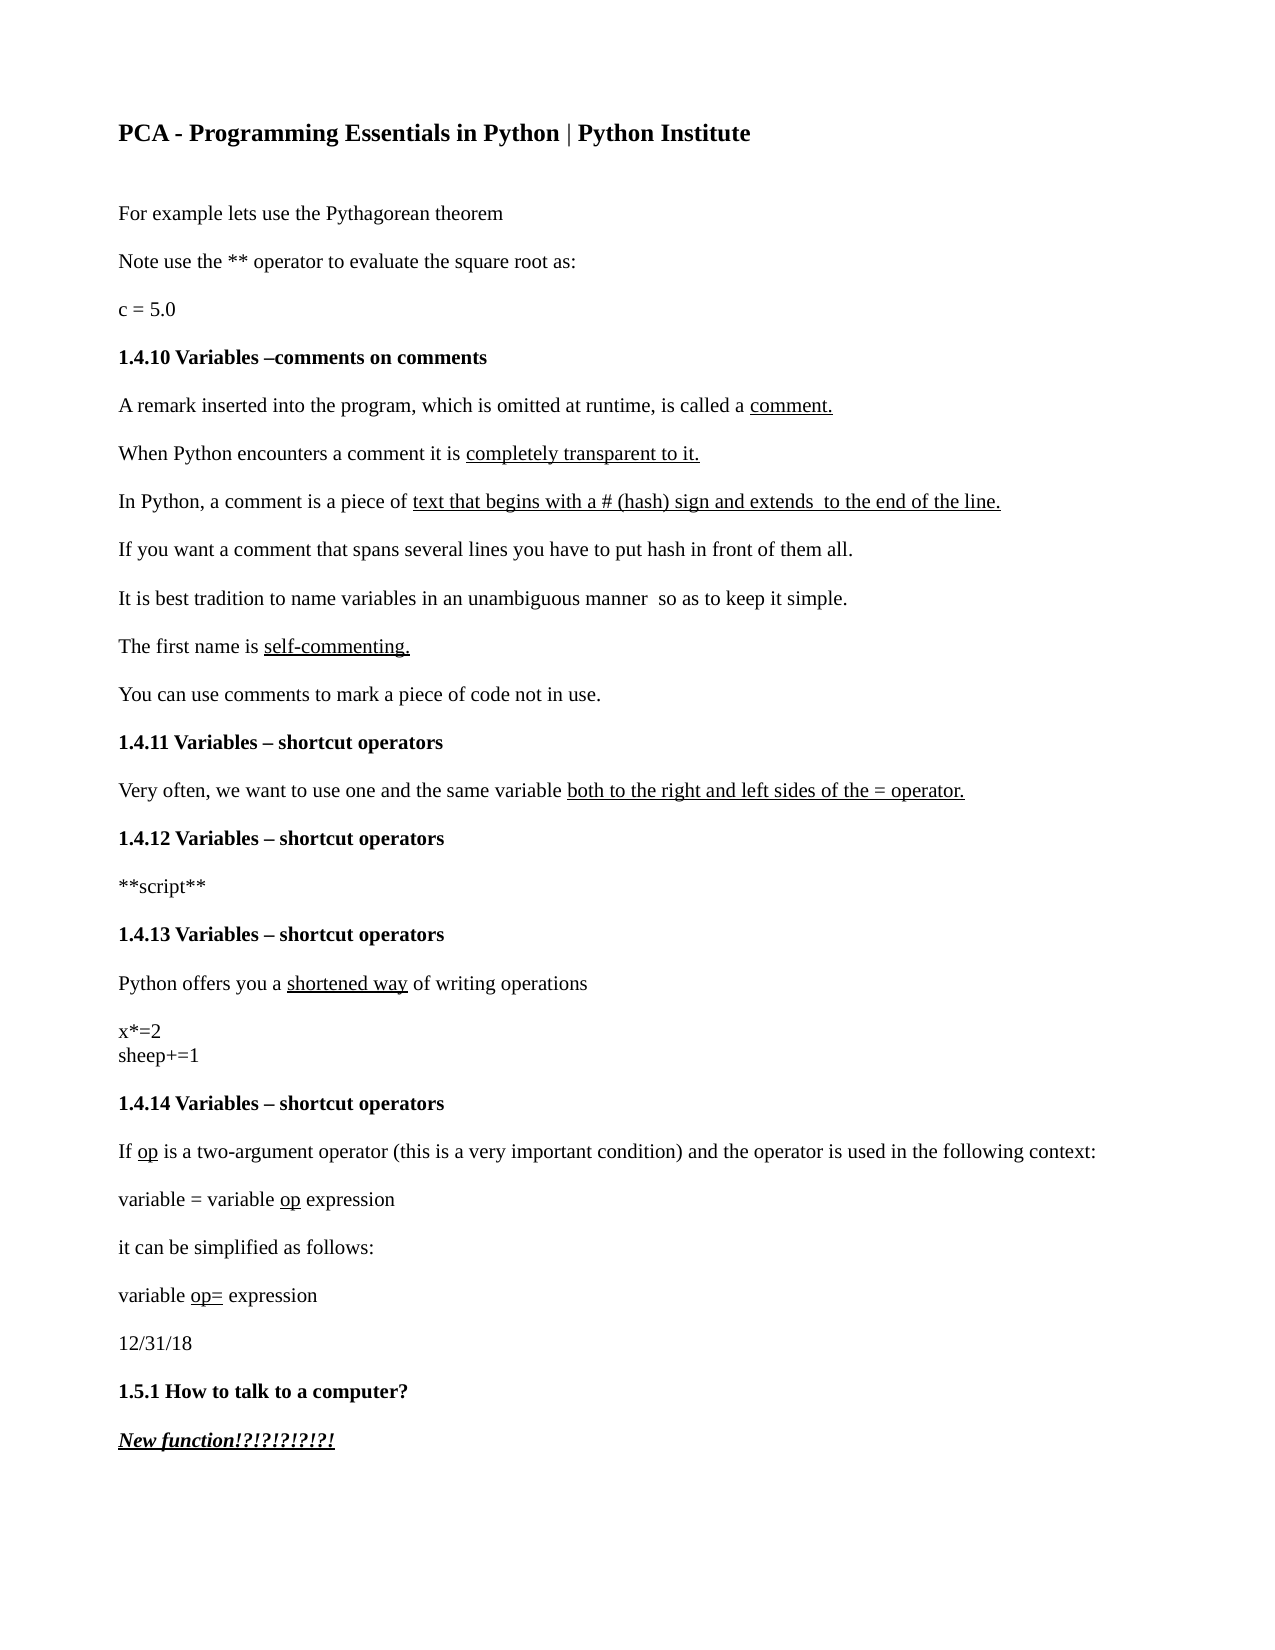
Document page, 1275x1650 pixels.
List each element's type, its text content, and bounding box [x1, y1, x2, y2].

text x*=2 [118, 1018, 1157, 1043]
text 1.4.13 Variables – shortcut operators [118, 922, 1157, 946]
text 1.5.1 How to talk to a computer? [118, 1379, 1157, 1403]
text 1.4.11 Variables – shortcut operators [118, 730, 1157, 754]
text it can be simplified as follows: [118, 1235, 1157, 1259]
text The first name is self-commenting. [118, 633, 1157, 658]
text 1.4.12 Variables – shortcut operators [118, 826, 1157, 850]
text c = 5.0 [118, 297, 1157, 321]
text In Python, a comment is a piece of text that begins with a # (hash) sign and extends to the end of the line. [118, 489, 1157, 513]
text For example lets use the Pythagorean theorem [118, 200, 1157, 224]
text 1.4.10 Variables –comments on comments [118, 345, 1157, 369]
text Very often, we want to use one and the same variable both to the right and left sides of the = operator. [118, 778, 1157, 802]
text It is best tradition to name variables in an unambiguous manner so as to keep it simple. [118, 585, 1157, 609]
text Note use the ** operator to evaluate the square root as: [118, 248, 1157, 273]
text variable op= expression [118, 1283, 1157, 1307]
text variable = variable op expression [118, 1187, 1157, 1211]
text If op is a two-argument operator (this is a very important condition) and the operator is used in the following context: [118, 1139, 1157, 1163]
text 1.4.14 Variables – shortcut operators [118, 1091, 1157, 1115]
text A remark inserted into the program, which is omitted at runtime, is called a comment. [118, 393, 1157, 417]
text **script** [118, 874, 1157, 898]
text Python offers you a shortened way of writing operations [118, 970, 1157, 994]
text New function!?!?!?!?!?! [118, 1428, 1157, 1452]
text You can use comments to mark a piece of code not in use. [118, 682, 1157, 706]
text If you want a comment that spans several lines you have to put hash in front of them all. [118, 537, 1157, 561]
text 12/31/18 [118, 1331, 1157, 1355]
text When Python encounters a comment it is completely transparent to it. [118, 441, 1157, 465]
text sheep+=1 [118, 1043, 1157, 1067]
